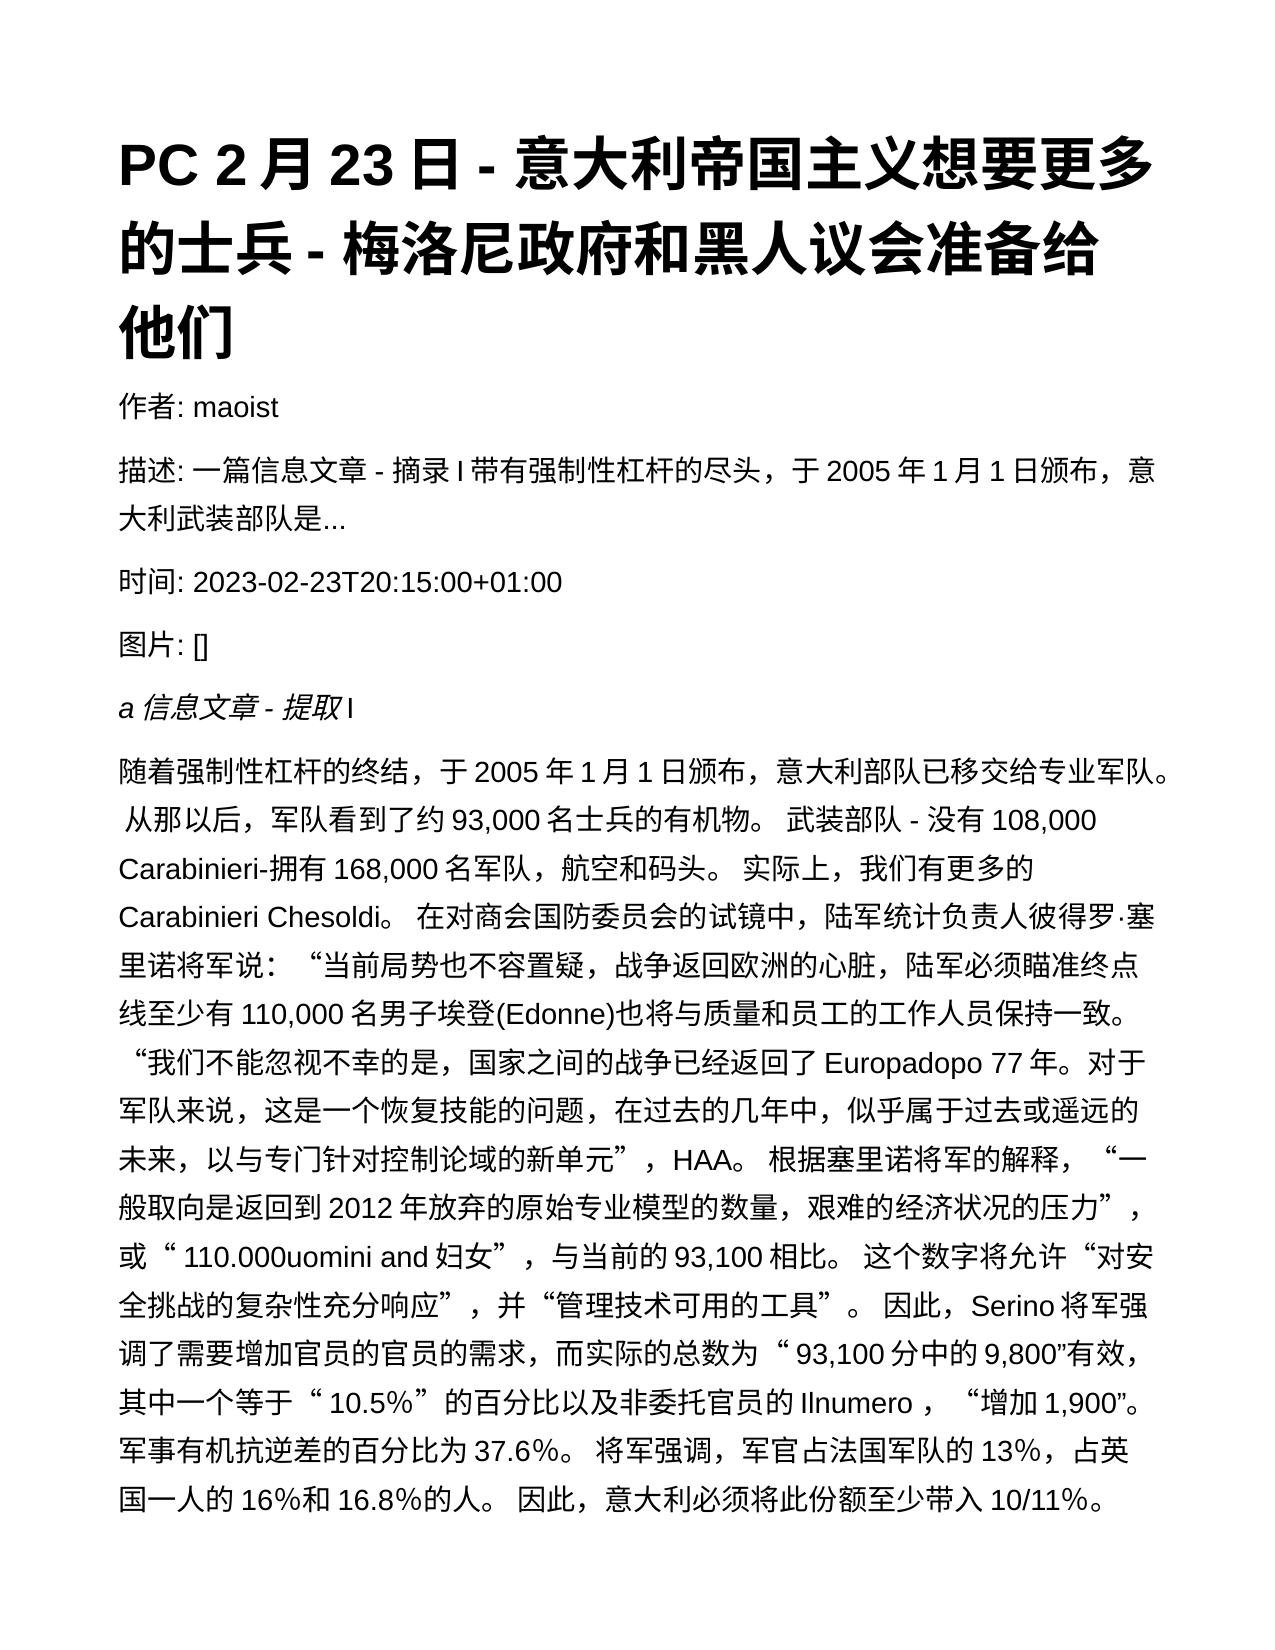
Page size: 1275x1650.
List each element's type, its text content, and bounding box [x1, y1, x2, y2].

text 随着强制性杠杆的终结，于2005年1月1日颁布，意大利部队已移交给专业军队。 从那以后，军队看到了约93,000名士兵的有机物。 武装部队 - 没有108,000 Carabinieri-拥有168,000名军队，航空和码头。 实际上，我们有更多的Carabinieri Chesoldi。 在对商会国防委员会的试镜中，陆军统计负责人彼得罗·塞里诺将军说：“当前局势也不容置疑，战争返回欧洲的心脏，陆军必须瞄准终点线至少有110,000名男子埃登(Edonne)也将与质量和员工的工作人员保持一致。 “我们不能忽视不幸的是，国家之间的战争已经返回了Europadopo 77年。对于军队来说，这是一个恢复技能的问题，在过去的几年中，似乎属于过去或遥远的未来，以与专门针对控制论域的新单元”，HAA。 根据塞里诺将军的解释，“一般取向是返回到2012年放弃的原始专业模型的数量，艰难的经济状况的压力”，或“ 110.000uomini and妇女”，与当前的93,100相比。 这个数字将允许“对安全挑战的复杂性充分响应”，并“管理技术可用的工具”。 因此，Serino将军强调了需要增加官员的官员的需求，而实际的总数为“ 93,100分中的9,800”有效，其中一个等于“ 10.5％”的百分比以及非委托官员的Ilnumero ，“增加1,900”。 军事有机抗逆差的百分比为37.6％。 将军强调，军官占法国军队的13％，占英国一人的16％和16.8％的人。 因此，意大利必须将此份额至少带入10/11％。 [118, 748, 1157, 1519]
subtitle PC 2月23日 - 意大利帝国主义想要更多的士兵 - 梅洛尼政府和黑人议会准备给他们 [118, 118, 1157, 372]
text a信息文章 - 提取 I [118, 685, 1157, 727]
text 描述: 一篇信息文章 - 摘录I带有强制性杠杆的尽头，于2005年1月1日颁布，意大利武装部队是... [118, 447, 1157, 538]
text 时间: 2023-02-23T20:15:00+01:00 [118, 559, 1157, 601]
text 作者: maoist [118, 384, 1157, 426]
text 图片: [] [118, 622, 1157, 664]
